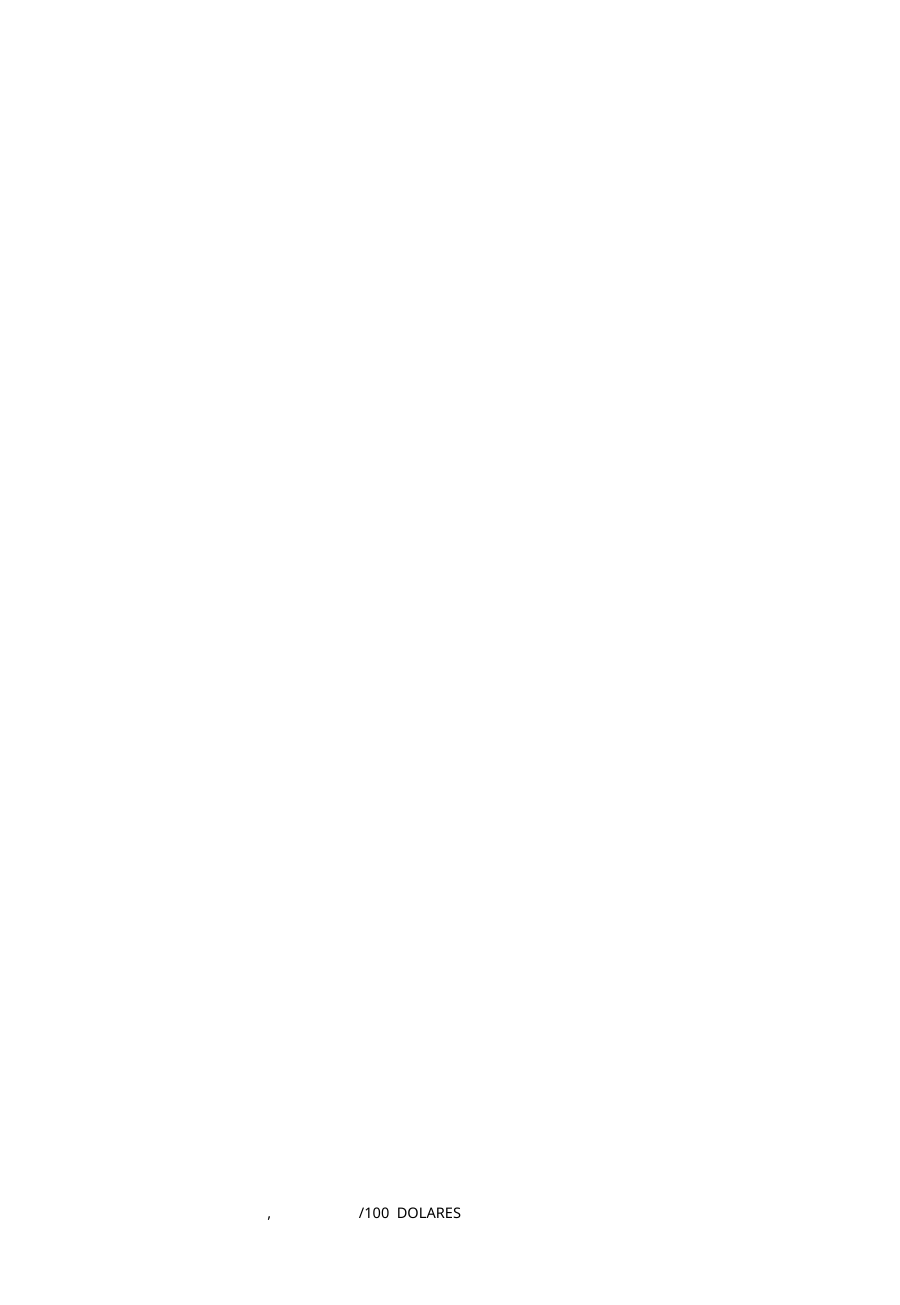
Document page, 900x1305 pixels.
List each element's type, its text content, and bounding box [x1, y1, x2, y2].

table_cell [45, 583, 138, 620]
table_cell [138, 811, 598, 1002]
table_cell [598, 320, 692, 357]
table_cell [598, 395, 692, 432]
table_cell [138, 432, 598, 470]
table_cell [45, 432, 138, 470]
table_cell [45, 545, 138, 583]
table_cell [598, 357, 692, 395]
table_cell [692, 470, 823, 508]
table_cell [138, 1002, 598, 1193]
table_cell [598, 470, 692, 508]
table_cell [692, 357, 823, 395]
table_cell [45, 395, 138, 432]
table_cell [598, 811, 692, 1002]
table_cell [598, 1193, 692, 1256]
table_cell [692, 207, 823, 244]
table_cell [692, 395, 823, 432]
table_cell [45, 320, 138, 357]
table_cell [138, 357, 598, 395]
table_cell [692, 320, 823, 357]
table_cell <formatLang(invoice.untaxed_amount, invoice.party.lang, currency=invoice.currency)> [692, 1193, 823, 1256]
table_cell <for each="line in line.description.split('\n')"> <line> </for> [138, 118, 598, 207]
table_cell [45, 811, 138, 1002]
table_cell <formatLang(descuento, invoice.party.lang, currency=invoice.currency)> [692, 1002, 823, 1193]
table_cell [598, 244, 692, 282]
table_cell <formatLang(subtotal_12, invoice.party.lang, currency=invoice.currency)> [692, 620, 823, 811]
table_cell [45, 357, 138, 395]
table_cell </choose> [138, 244, 598, 282]
table_cell [138, 620, 598, 811]
table_cell [45, 470, 138, 508]
table_cell [598, 207, 692, 244]
table_cell [138, 508, 598, 545]
table_cell [692, 508, 823, 545]
table_cell <formatLang(subtotal_0, invoice.party.lang, currency=invoice.currency)> [692, 811, 823, 1002]
table_cell [692, 583, 823, 620]
table_cell [138, 583, 598, 620]
table_cell [598, 118, 692, 207]
table_cell [45, 244, 138, 282]
table_cell </otherwise> [138, 207, 598, 244]
table_cell [45, 118, 138, 207]
table_cell [598, 432, 692, 470]
table_cell [45, 1002, 138, 1193]
table_cell [598, 1002, 692, 1193]
table_cell [138, 545, 598, 583]
table_cell [692, 282, 823, 319]
table_cell [45, 508, 138, 545]
table_cell [692, 118, 823, 207]
table_cell [598, 620, 692, 811]
table_cell [45, 207, 138, 244]
table_cell [598, 545, 692, 583]
table_cell <amount2words>, <decimales> /100 DOLARES [138, 1193, 598, 1256]
table_cell [598, 583, 692, 620]
table_cell [692, 545, 823, 583]
table_cell [692, 244, 823, 282]
table_cell [692, 432, 823, 470]
table_cell [45, 282, 138, 319]
table_cell [45, 1193, 138, 1256]
table_cell [45, 620, 138, 811]
table_cell [138, 470, 598, 508]
table_cell [598, 282, 692, 319]
table_cell [598, 508, 692, 545]
table_cell </for> [138, 282, 598, 319]
table_cell [138, 395, 598, 432]
table_cell [138, 320, 598, 357]
